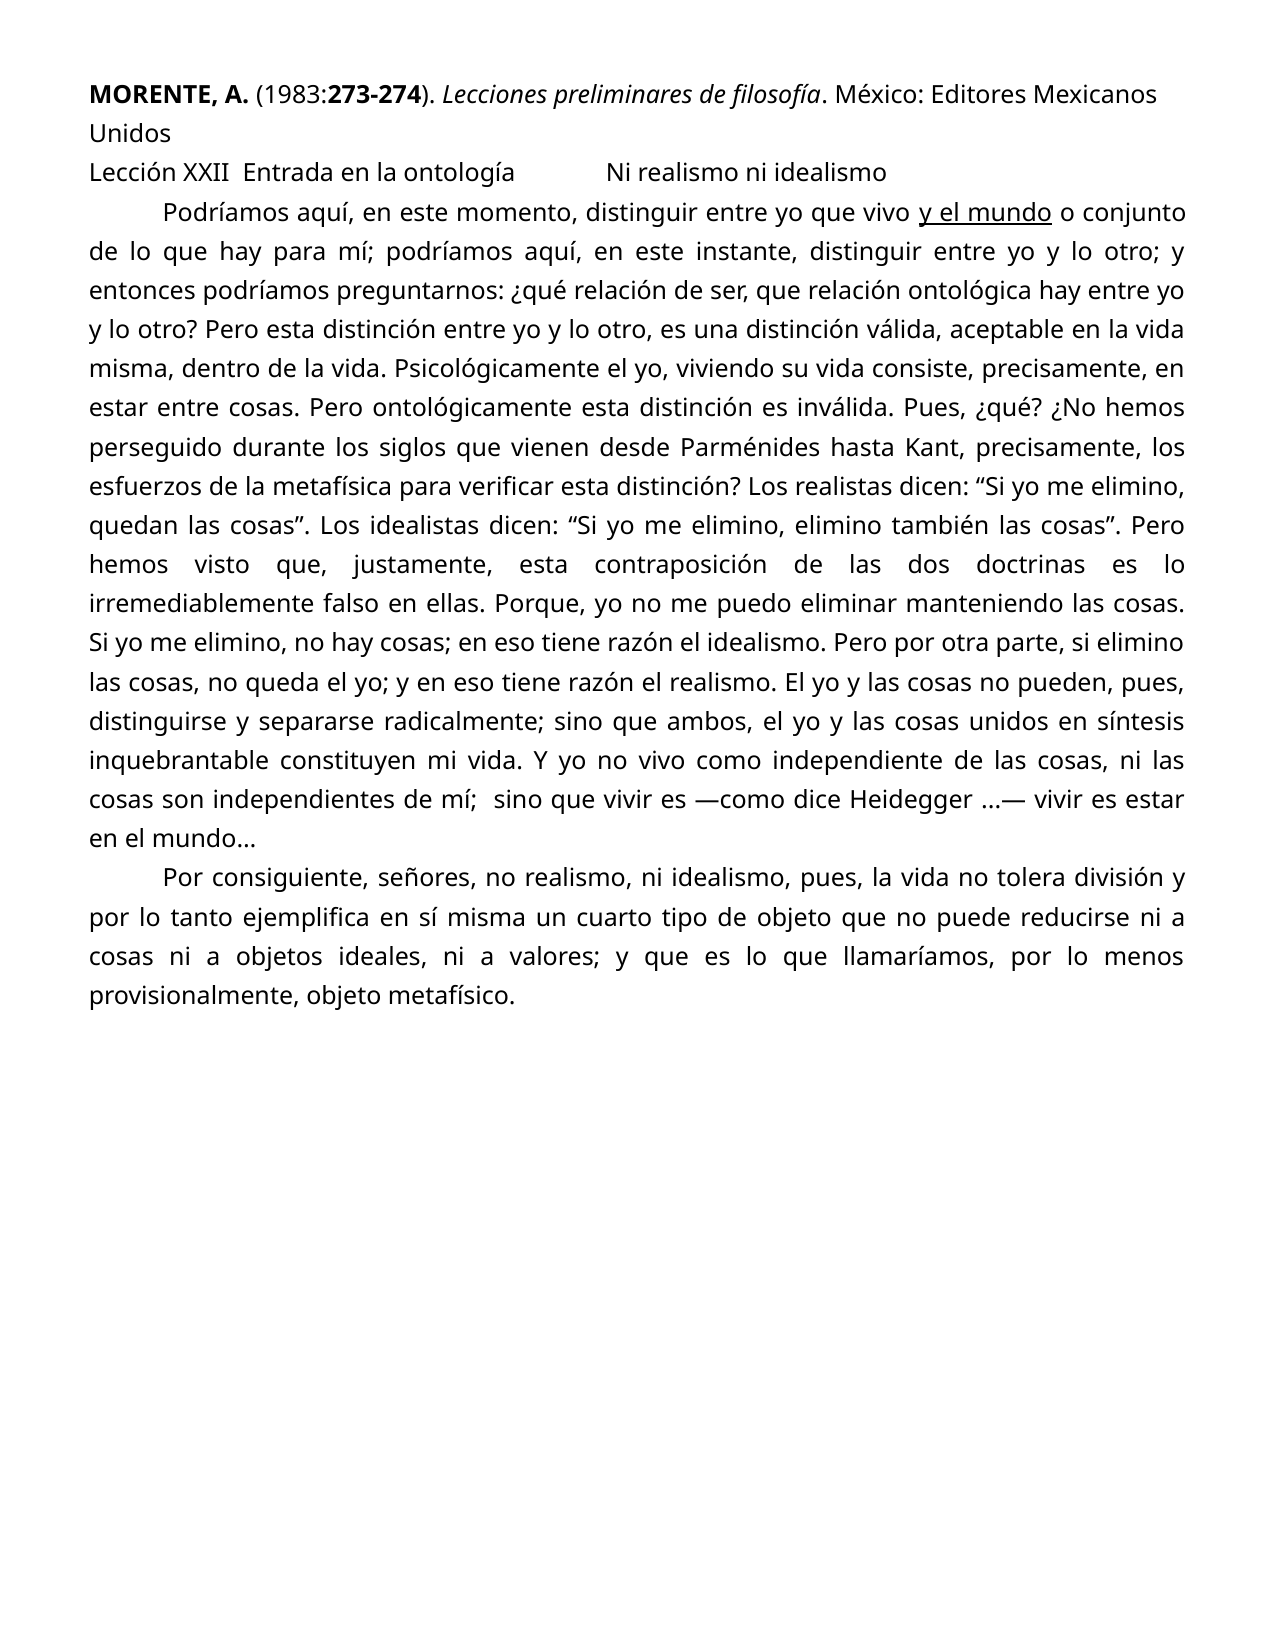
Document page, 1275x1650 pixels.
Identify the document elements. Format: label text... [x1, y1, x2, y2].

text Por consiguiente, señores, no realismo, ni idealismo, pues, la vida no tolera división y por lo tanto ejemplifica en sí misma un cuarto tipo de objeto que no puede reducirse ni a cosas ni a objetos ideales, ni a valores; y que es lo que llamaríamos, por lo menos provisionalmente, objeto metafísico. [88, 860, 1186, 1012]
text MORENTE, A. (1983:273-274). Lecciones preliminares de filosofía. México: Editores Mexicanos Unidos [88, 77, 1186, 150]
text Podríamos aquí, en este momento, distinguir entre yo que vivo y el mundo o conjunto de lo que hay para mí; podríamos aquí, en este instante, distinguir entre yo y lo otro; y entonces podríamos preguntarnos: ¿qué relación de ser, que relación ontológica hay entre yo y lo otro? Pero esta distinción entre yo y lo otro, es una distinción válida, aceptable en la vida misma, dentro de la vida. Psicológicamente el yo, viviendo su vida consiste, precisamente, en estar entre cosas. Pero ontológicamente esta distinción es inválida. Pues, ¿qué? ¿No hemos perseguido durante los siglos que vienen desde Parménides hasta Kant, precisamente, los esfuerzos de la metafísica para verificar esta distinción? Los realistas dicen: “Si yo me elimino, quedan las cosas”. Los idealistas dicen: “Si yo me elimino, elimino también las cosas”. Pero hemos visto que, justamente, esta contraposición de las dos doctrinas es lo irremediablemente falso en ellas. Porque, yo no me puedo eliminar manteniendo las cosas. Si yo me elimino, no hay cosas; en eso tiene razón el idealismo. Pero por otra parte, si elimino las cosas, no queda el yo; y en eso tiene razón el realismo. El yo y las cosas no pueden, pues, distinguirse y separarse radicalmente; sino que ambos, el yo y las cosas unidos en síntesis inquebrantable constituyen mi vida. Y yo no vivo como independiente de las cosas, ni las cosas son independientes de mí; sino que vivir es —como dice Heidegger ...— vivir es estar en el mundo… [88, 194, 1186, 855]
text Lección XXII Entrada en la ontología Ni realismo ni idealismo [88, 155, 1186, 189]
